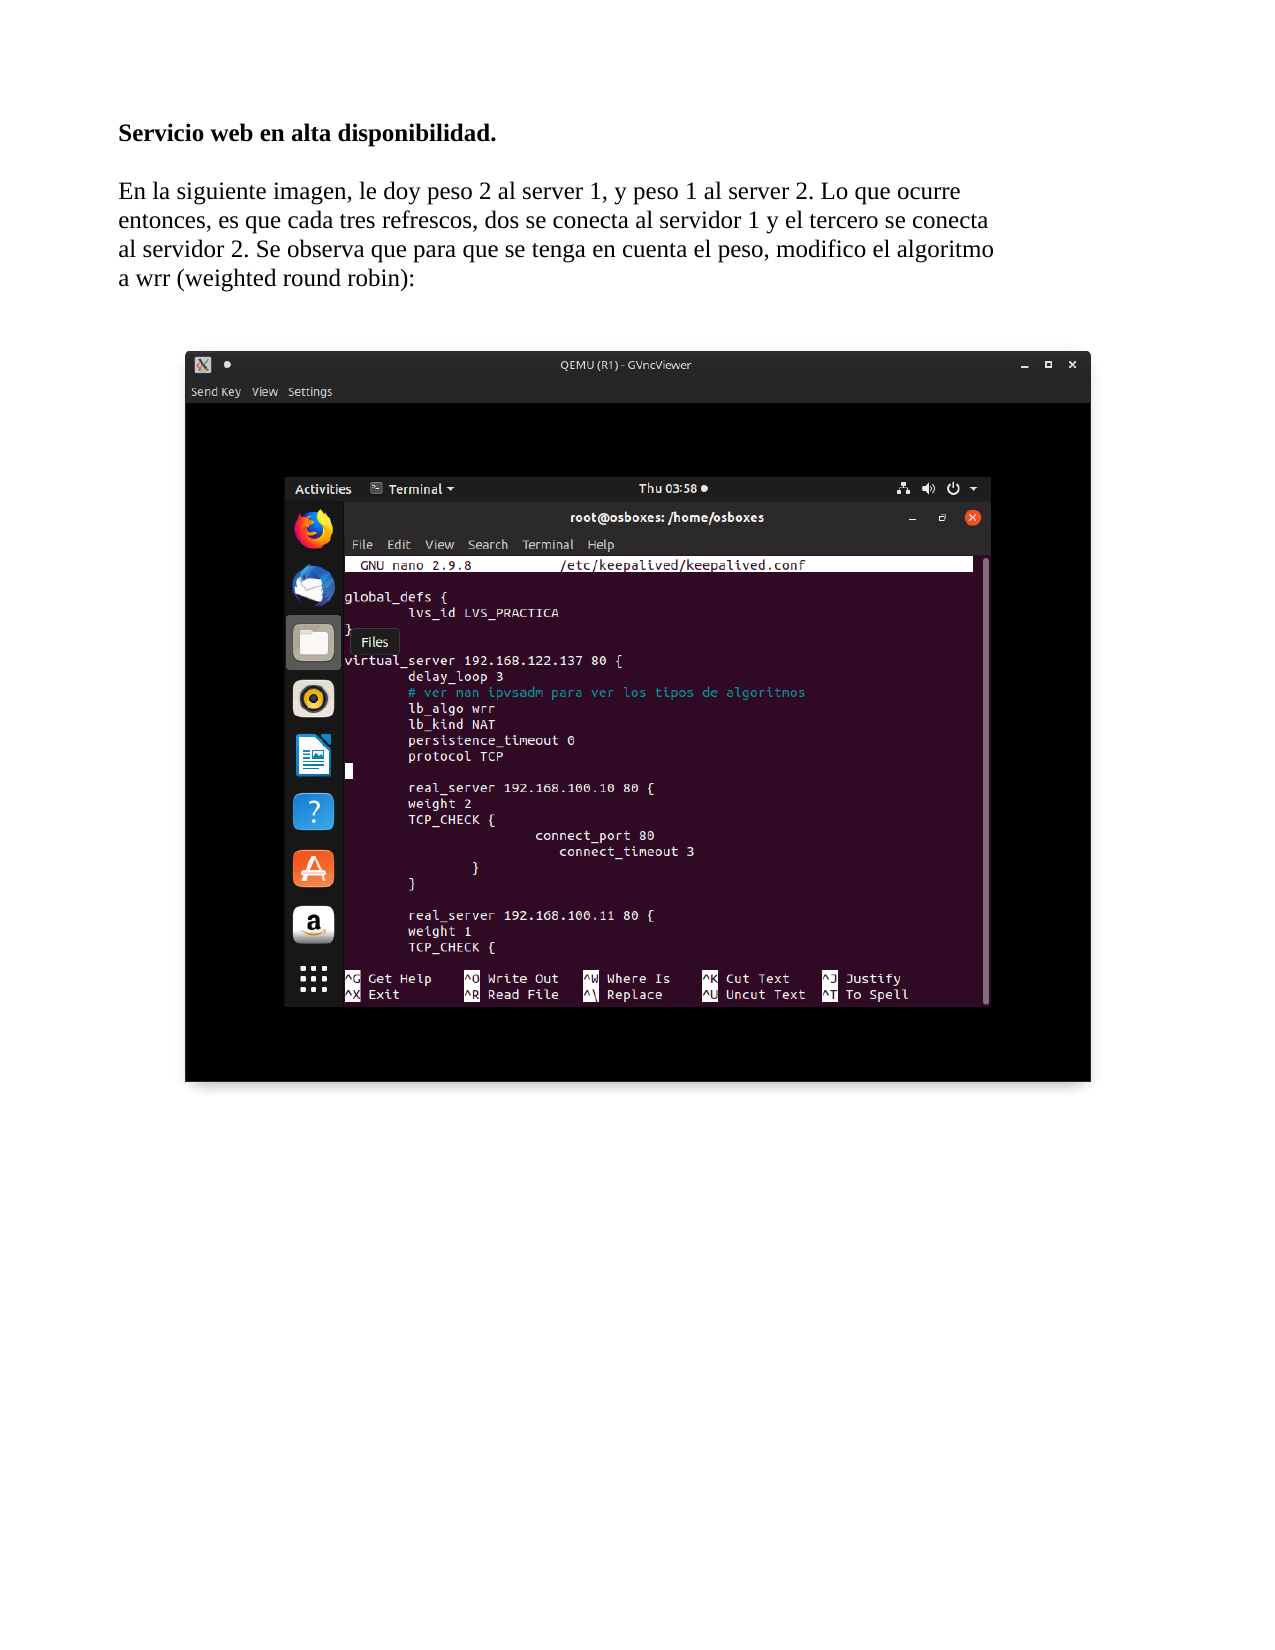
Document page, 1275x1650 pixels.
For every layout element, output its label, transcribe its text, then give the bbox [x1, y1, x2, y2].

picture [118, 320, 1157, 1157]
text entonces, es que cada tres refrescos, dos se conecta al servidor 1 y el tercero se conecta [118, 205, 1157, 234]
text al servidor 2. Se observa que para que se tenga en cuenta el peso, modifico el algoritmo [118, 234, 1157, 263]
text En la siguiente imagen, le doy peso 2 al server 1, y peso 1 al server 2. Lo que ocurre [118, 176, 1157, 205]
text a wrr (weighted round robin): [118, 263, 1157, 291]
